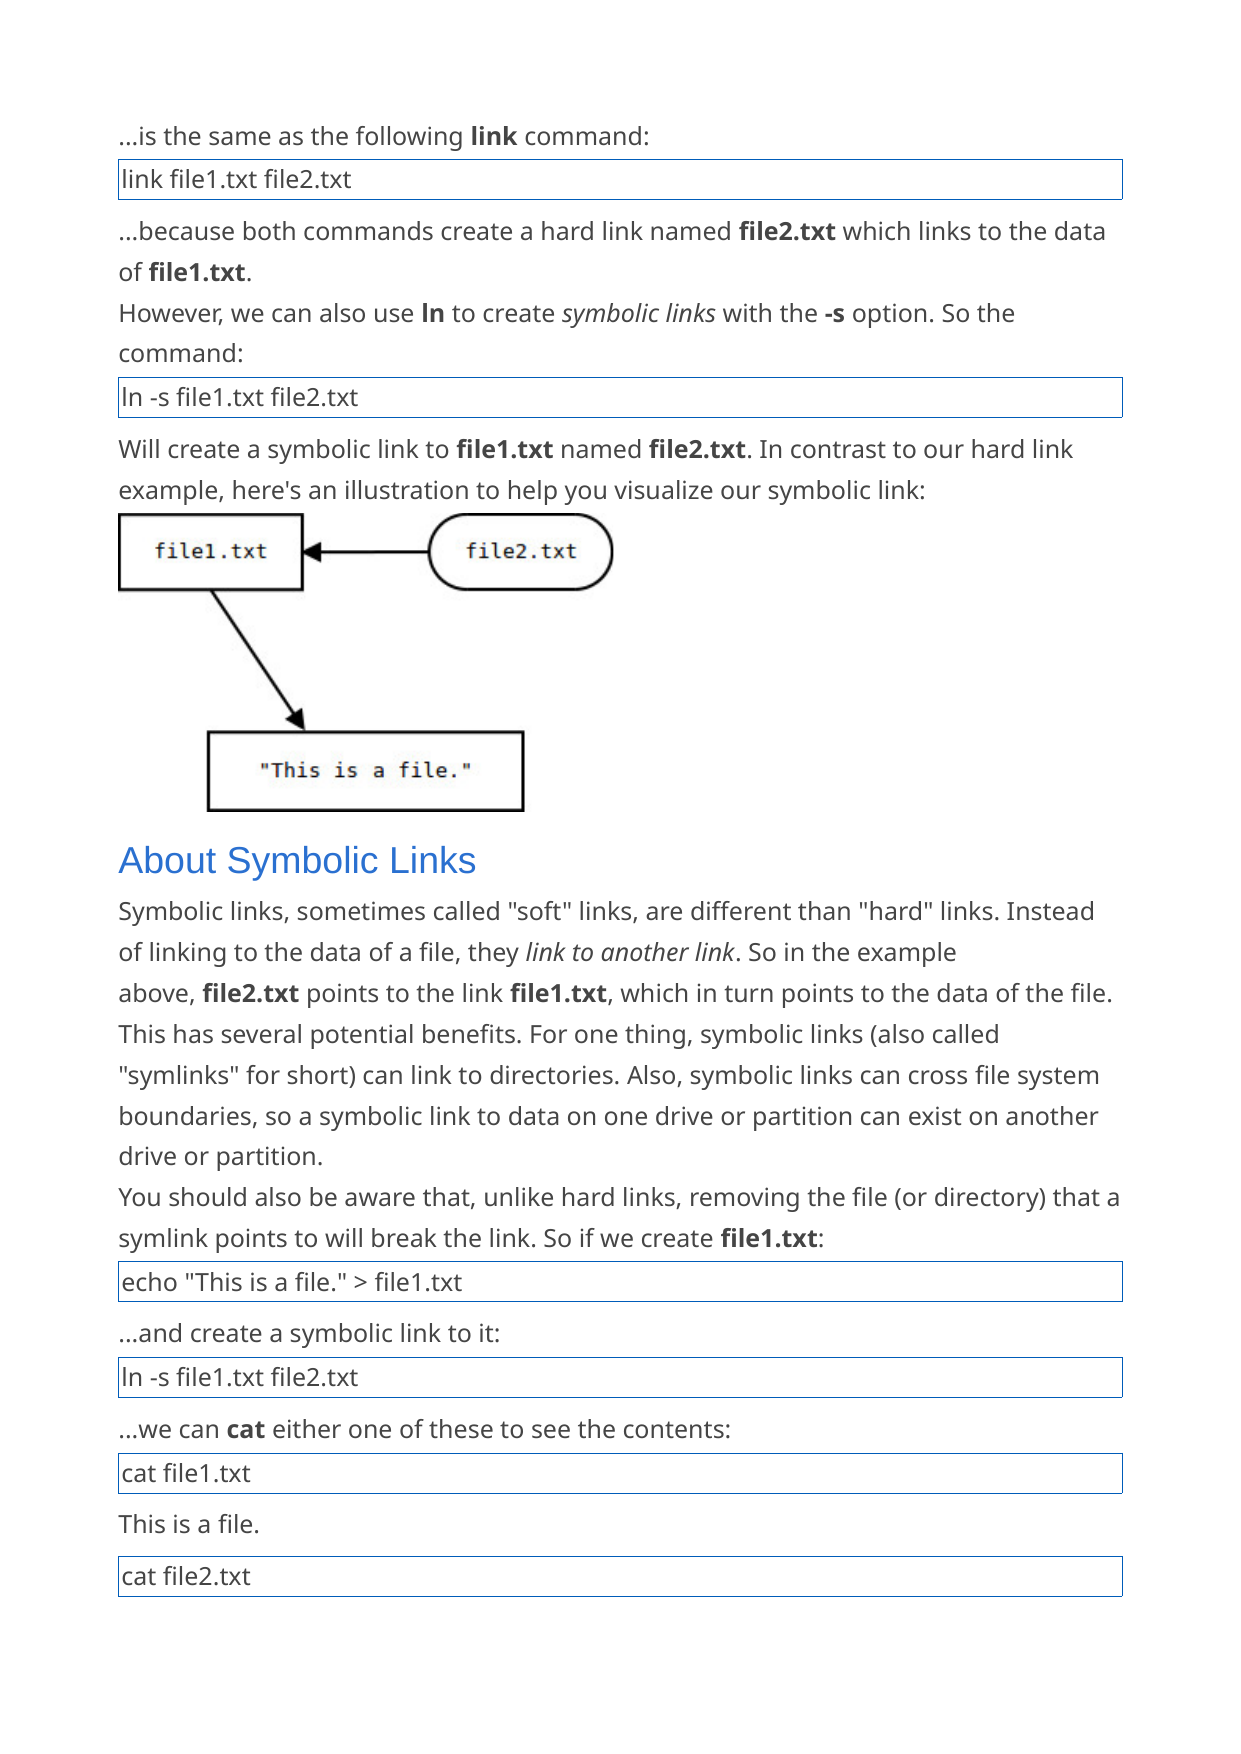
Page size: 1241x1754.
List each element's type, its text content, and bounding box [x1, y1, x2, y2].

text This has several potential benefits. For one thing, symbolic links (also called "symlinks" for short) can link to directories. Also, symbolic links can cross file system boundaries, so a symbolic link to data on one drive or partition can exist on another drive or partition. [118, 1016, 1122, 1173]
text You should also be aware that, unlike hard links, removing the file (or directory) that a symlink points to will break the link. So if we create file1.txt: [118, 1180, 1122, 1255]
subtitle About Symbolic Links [118, 838, 1122, 881]
text ...and create a symbolic link to it: [118, 1316, 1122, 1350]
text However, we can also use ln to create symbolic links with the -s option. So the command: [118, 295, 1122, 370]
text Symbolic links, sometimes called "soft" links, are different than "hard" links. Instead of linking to the data of a file, they link to another link. So in the example above, file2.txt points to the link file1.txt, which in turn points to the data of the file. [118, 894, 1122, 1010]
text ln -s file1.txt file2.txt [119, 378, 1122, 417]
text cat file2.txt [119, 1557, 1122, 1596]
text Will create a symbolic link to file1.txt named file2.txt. In contrast to our hard link example, here's an illustration to help you visualize our symbolic link: [118, 432, 1122, 507]
text ...we can cat either one of these to see the contents: [118, 1412, 1122, 1446]
text cat file1.txt [119, 1454, 1122, 1493]
picture [118, 513, 614, 812]
text ...because both commands create a hard link named file2.txt which links to the data of file1.txt. [118, 214, 1122, 288]
text ...is the same as the following link command: [118, 118, 1122, 152]
text echo "This is a file." > file1.txt [119, 1262, 1122, 1301]
text This is a file. [118, 1507, 1122, 1541]
text link file1.txt file2.txt [119, 160, 1122, 199]
text ln -s file1.txt file2.txt [119, 1358, 1122, 1397]
